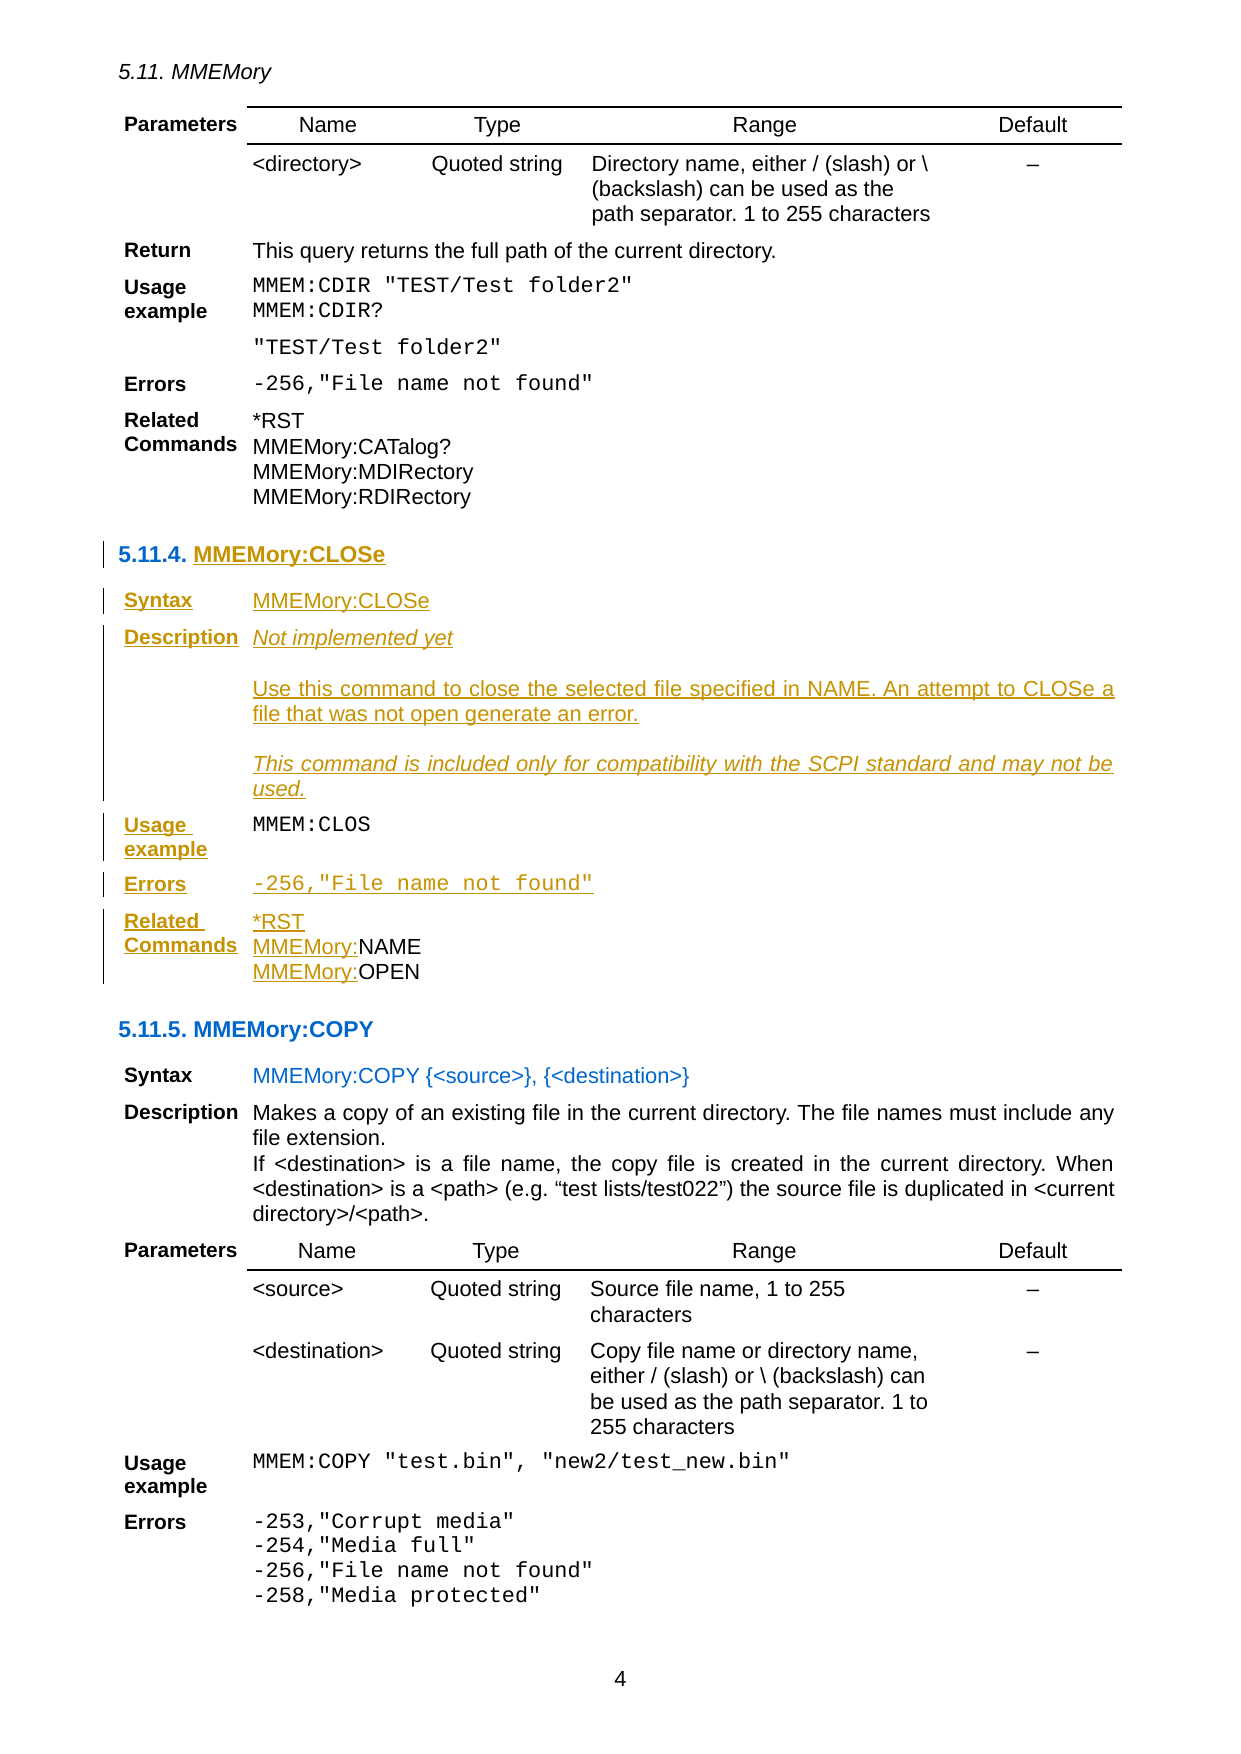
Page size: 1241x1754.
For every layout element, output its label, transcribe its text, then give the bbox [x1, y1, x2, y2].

table_cell Range [586, 108, 944, 143]
table_cell <directory> [247, 145, 408, 232]
table_cell Errors [118, 366, 247, 403]
table_cell Return [118, 232, 247, 269]
table_cell Type [409, 108, 586, 143]
table_cell Quoted string [407, 1333, 584, 1445]
table_cell Default [944, 1232, 1122, 1268]
table_cell Range [584, 1232, 944, 1268]
table_cell Errors [118, 1504, 247, 1615]
table_cell -253,"Corrupt media" -254,"Media full" -256,"File name not found" -258,"Media protected" [247, 1504, 1122, 1615]
table_cell <destination> [247, 1333, 407, 1445]
table_cell Usage example [118, 269, 247, 366]
table_cell Parameters [118, 106, 247, 232]
table_cell Source file name, 1 to 255 characters [584, 1271, 944, 1332]
table_cell Directory name, either / (slash) or \ (backslash) can be used as the path separator. 1 to 255 characters [586, 145, 944, 232]
table_cell MMEM:CDIR "TEST/Test folder2" MMEM:CDIR? "TEST/Test folder2" [247, 269, 1122, 366]
table_cell Name [247, 1232, 407, 1268]
table_cell *RST MMEMory:NAME MMEMory:OPEN [247, 903, 1122, 990]
table_cell Description [118, 1094, 247, 1232]
table_cell Default [944, 108, 1122, 143]
table_cell This query returns the full path of the current directory. [247, 232, 1122, 269]
table_cell Quoted string [407, 1271, 584, 1332]
table_cell Makes a copy of an existing file in the current directory. The file names must include any file extension. If <destination> is a file name, the copy file is created in the current directory. When <destination> is a <path> (e.g. “test lists/test022”) the source file is duplicated in <current directory>/<path>. [247, 1094, 1122, 1232]
table_cell -256,"File name not found" [247, 366, 1122, 403]
table_cell -256,"File name not found" [247, 867, 1122, 903]
table_cell Errors [118, 867, 247, 903]
table_cell Type [407, 1232, 584, 1268]
subtitle MMEMory:COPY [118, 1016, 1122, 1043]
subtitle MMEMory:CLOSe [118, 541, 1122, 568]
table_header Syntax [118, 1058, 247, 1094]
table_cell Parameters [118, 1232, 247, 1445]
table_cell Description [118, 619, 247, 807]
table_header MMEMory:COPY {<source>}, {<destination>} [247, 1058, 1122, 1094]
table_header MMEMory:CLOSe [247, 583, 1122, 619]
table_cell Related Commands [118, 403, 247, 515]
table_cell – [944, 1271, 1122, 1332]
table_cell Name [247, 108, 408, 143]
table_cell – [944, 1333, 1122, 1445]
table_cell Copy file name or directory name, either / (slash) or \ (backslash) can be used as the path separator. 1 to 255 characters [584, 1333, 944, 1445]
table_cell Quoted string [409, 145, 586, 232]
table_cell MMEM:COPY "test.bin", "new2/test_new.bin" [247, 1445, 1122, 1504]
table_cell <source> [247, 1271, 407, 1332]
table_cell Usage example [118, 807, 247, 867]
table_cell Related Commands [118, 903, 247, 990]
table_header Syntax [118, 583, 247, 619]
table_cell Not implemented yet Use this command to close the selected file specified in NAME. An attempt to CLOSe a file that was not open generate an error. This command is included only for compatibility with the SCPI standard and may not be used. [247, 619, 1122, 807]
table_cell Usage example [118, 1445, 247, 1504]
table_cell *RST MMEMory:CATalog? MMEMory:MDIRectory MMEMory:RDIRectory [247, 403, 1122, 515]
table_cell MMEM:CLOS [247, 807, 1122, 867]
table_cell – [944, 145, 1122, 232]
